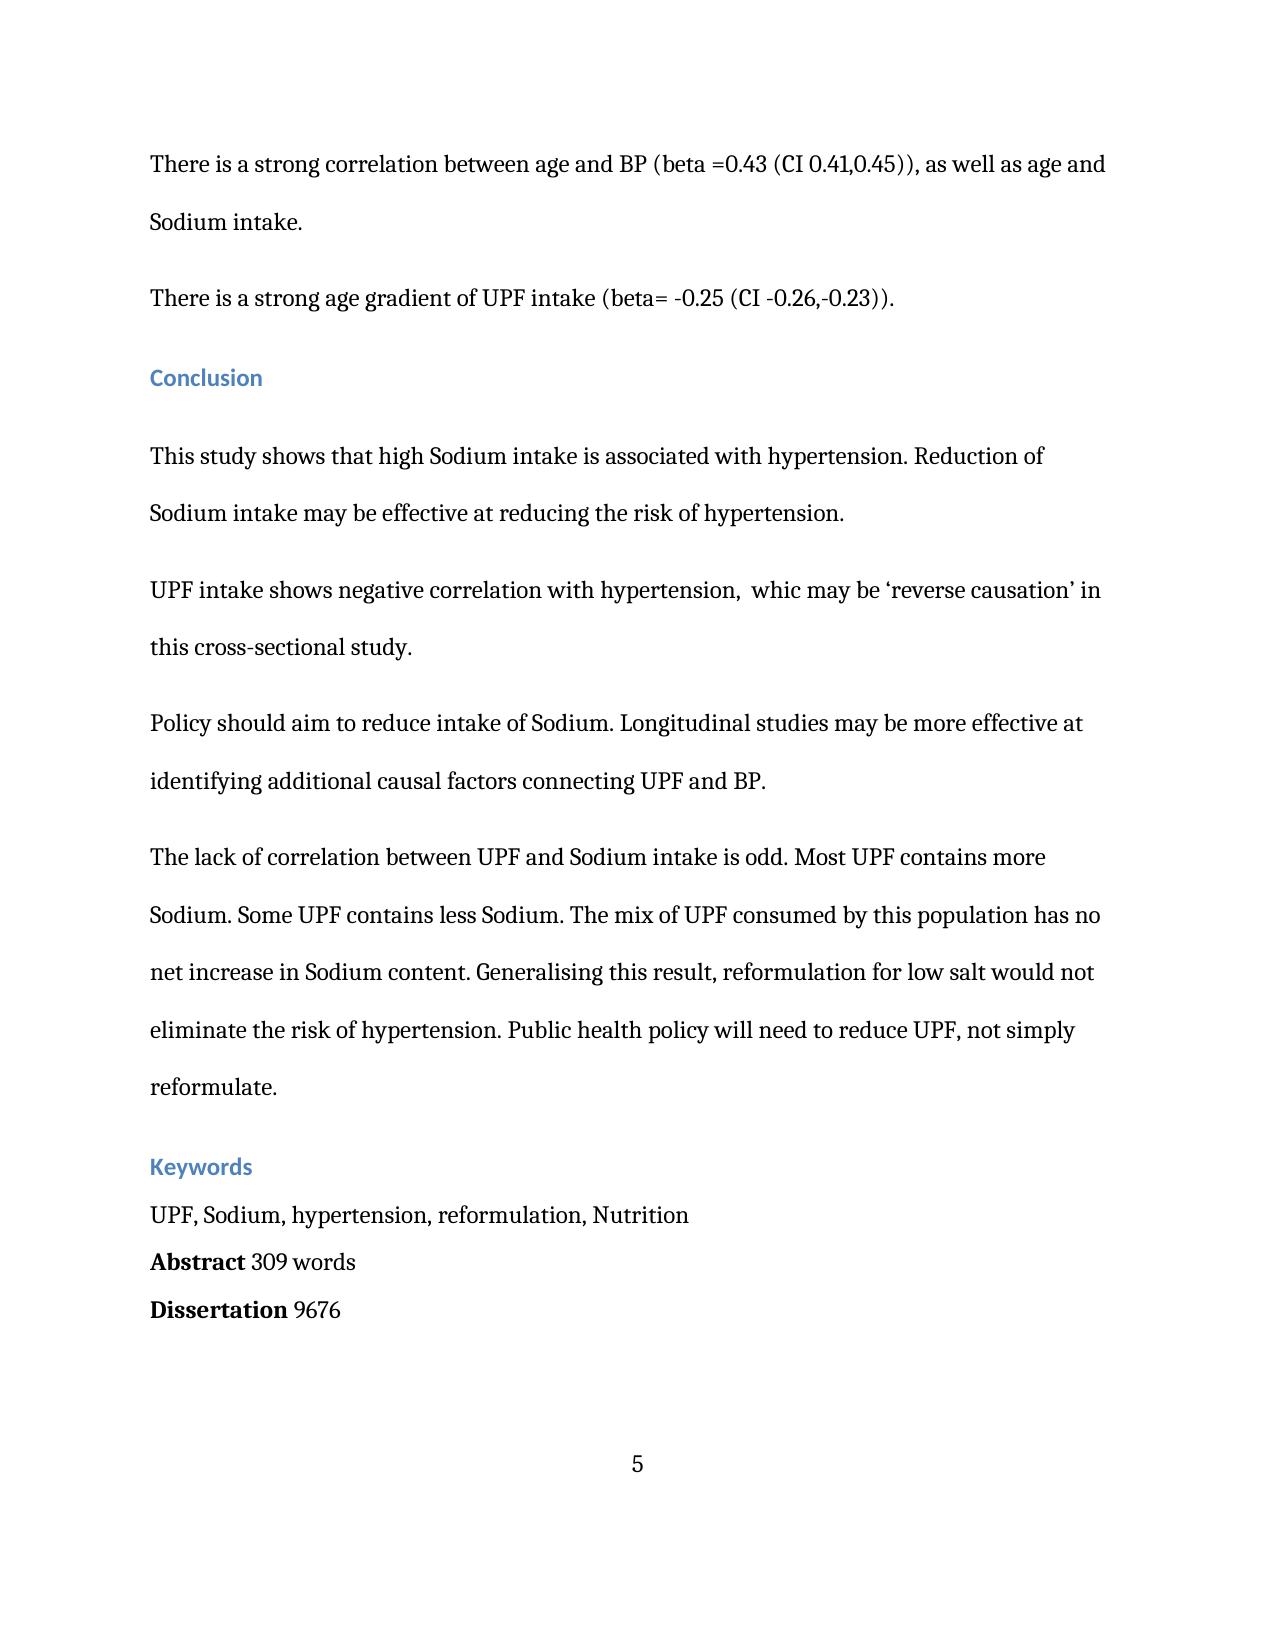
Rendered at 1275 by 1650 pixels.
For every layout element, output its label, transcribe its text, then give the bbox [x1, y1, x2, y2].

text UPF intake shows negative correlation with hypertension, whic may be ‘reverse causation’ in this cross-sectional study. [150, 576, 1125, 662]
text Abstract 309 words [150, 1248, 1125, 1277]
text There is a strong age gradient of UPF intake (beta= -0.25 (CI -0.26,-0.23)). [150, 284, 1125, 312]
subtitle Keywords [150, 1151, 1125, 1182]
text The lack of correlation between UPF and Sodium intake is odd. Most UPF contains more Sodium. Some UPF contains less Sodium. The mix of UPF consumed by this population has no net increase in Sodium content. Generalising this result, reformulation for low salt would not eliminate the risk of hypertension. Public health policy will need to reduce UPF, not simply reformulate. [150, 843, 1125, 1102]
text There is a strong correlation between age and BP (beta =0.43 (CI 0.41,0.45)), as well as age and Sodium intake. [150, 150, 1125, 236]
text This study shows that high Sodium intake is associated with hypertension. Reduction of Sodium intake may be effective at reducing the risk of hypertension. [150, 442, 1125, 528]
text Dissertation 9676 [150, 1296, 1125, 1324]
text Policy should aim to reduce intake of Sodium. Longitudinal studies may be more effective at identifying additional causal factors connecting UPF and BP. [150, 709, 1125, 796]
text UPF, Sodium, hypertension, reformulation, Nutrition [150, 1201, 1125, 1229]
subtitle Conclusion [150, 362, 1125, 393]
